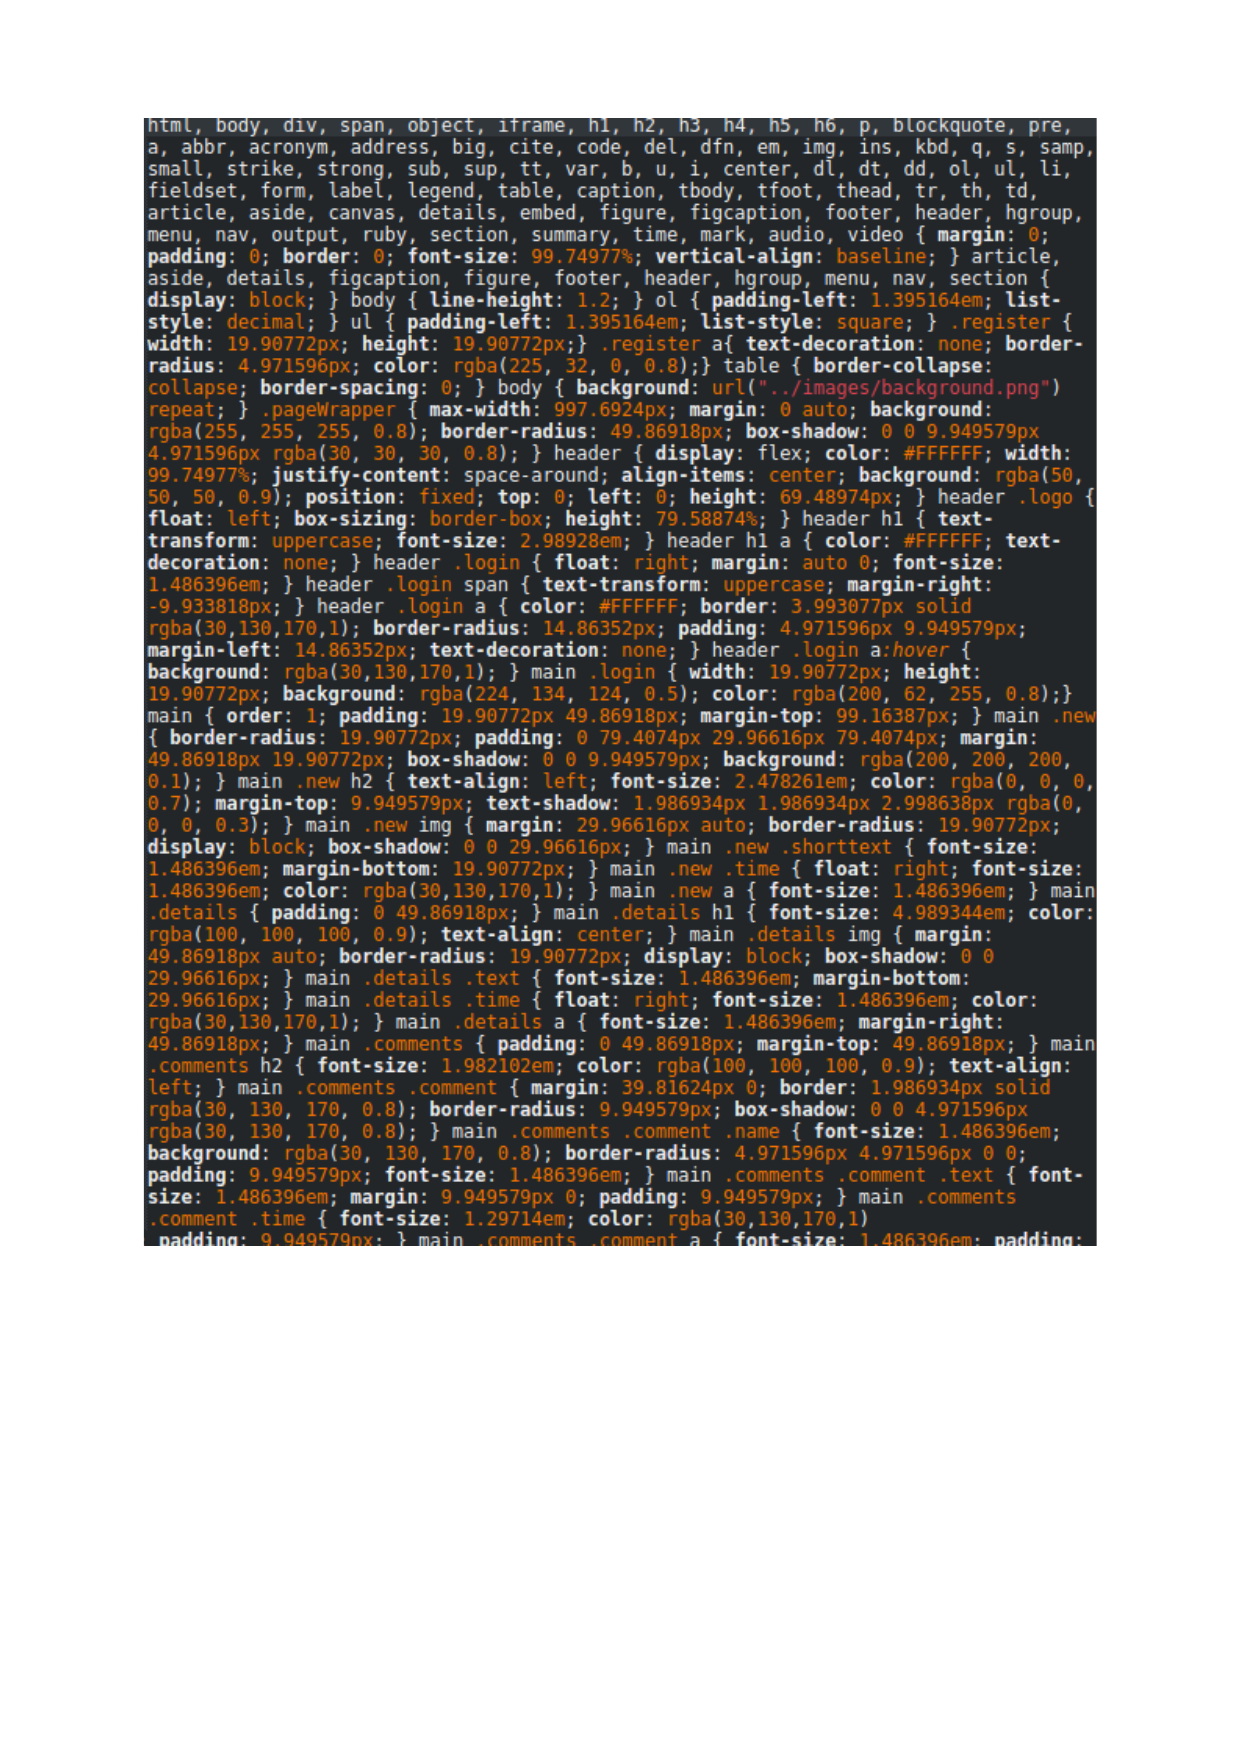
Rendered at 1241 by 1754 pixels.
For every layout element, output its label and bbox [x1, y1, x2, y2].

picture [143, 118, 1097, 1246]
